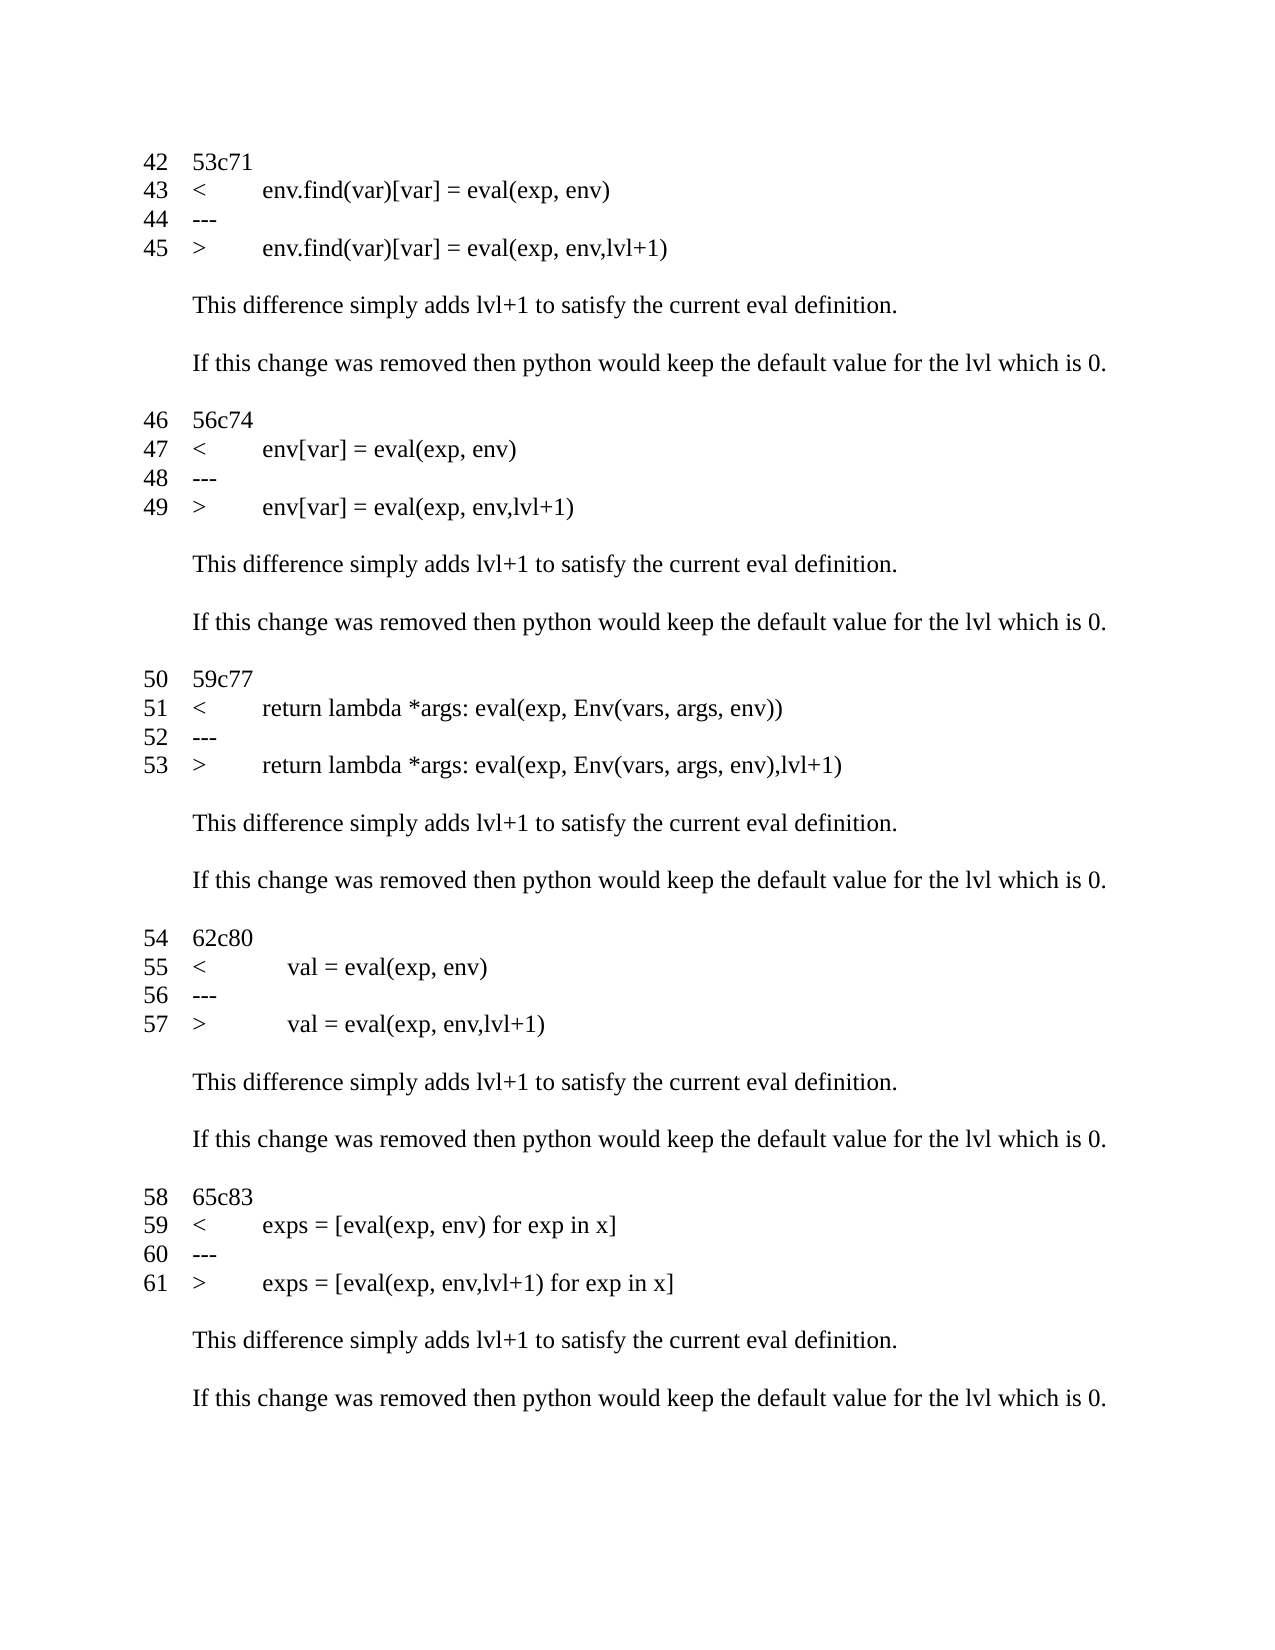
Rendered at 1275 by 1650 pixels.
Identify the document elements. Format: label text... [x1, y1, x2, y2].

text 49 > env[var] = eval(exp, env,lvl+1) [118, 492, 1157, 521]
text 58 65c83 [118, 1182, 1157, 1211]
text This difference simply adds lvl+1 to satisfy the current eval definition. [118, 291, 1157, 319]
text 60 --- [118, 1239, 1157, 1268]
text 51 < return lambda *args: eval(exp, Env(vars, args, env)) [118, 693, 1157, 722]
text 47 < env[var] = eval(exp, env) [118, 434, 1157, 463]
text If this change was removed then python would keep the default value for the lvl which is 0. [118, 1124, 1157, 1153]
text This difference simply adds lvl+1 to satisfy the current eval definition. [118, 808, 1157, 837]
text 45 > env.find(var)[var] = eval(exp, env,lvl+1) [118, 233, 1157, 262]
text 57 > val = eval(exp, env,lvl+1) [118, 1009, 1157, 1038]
text 44 --- [118, 204, 1157, 233]
text 42 53c71 [118, 147, 1157, 176]
text This difference simply adds lvl+1 to satisfy the current eval definition. [118, 1067, 1157, 1096]
text If this change was removed then python would keep the default value for the lvl which is 0. [118, 348, 1157, 377]
text If this change was removed then python would keep the default value for the lvl which is 0. [118, 866, 1157, 894]
text 46 56c74 [118, 406, 1157, 434]
text 48 --- [118, 463, 1157, 492]
text If this change was removed then python would keep the default value for the lvl which is 0. [118, 607, 1157, 636]
text 54 62c80 [118, 923, 1157, 952]
text This difference simply adds lvl+1 to satisfy the current eval definition. [118, 549, 1157, 578]
text 52 --- [118, 722, 1157, 751]
text This difference simply adds lvl+1 to satisfy the current eval definition. [118, 1326, 1157, 1354]
text 55 < val = eval(exp, env) [118, 952, 1157, 981]
text 50 59c77 [118, 664, 1157, 693]
text 56 --- [118, 981, 1157, 1009]
text 59 < exps = [eval(exp, env) for exp in x] [118, 1211, 1157, 1239]
text If this change was removed then python would keep the default value for the lvl which is 0. [118, 1383, 1157, 1412]
text 43 < env.find(var)[var] = eval(exp, env) [118, 176, 1157, 204]
text 53 > return lambda *args: eval(exp, Env(vars, args, env),lvl+1) [118, 751, 1157, 779]
text 61 > exps = [eval(exp, env,lvl+1) for exp in x] [118, 1268, 1157, 1297]
